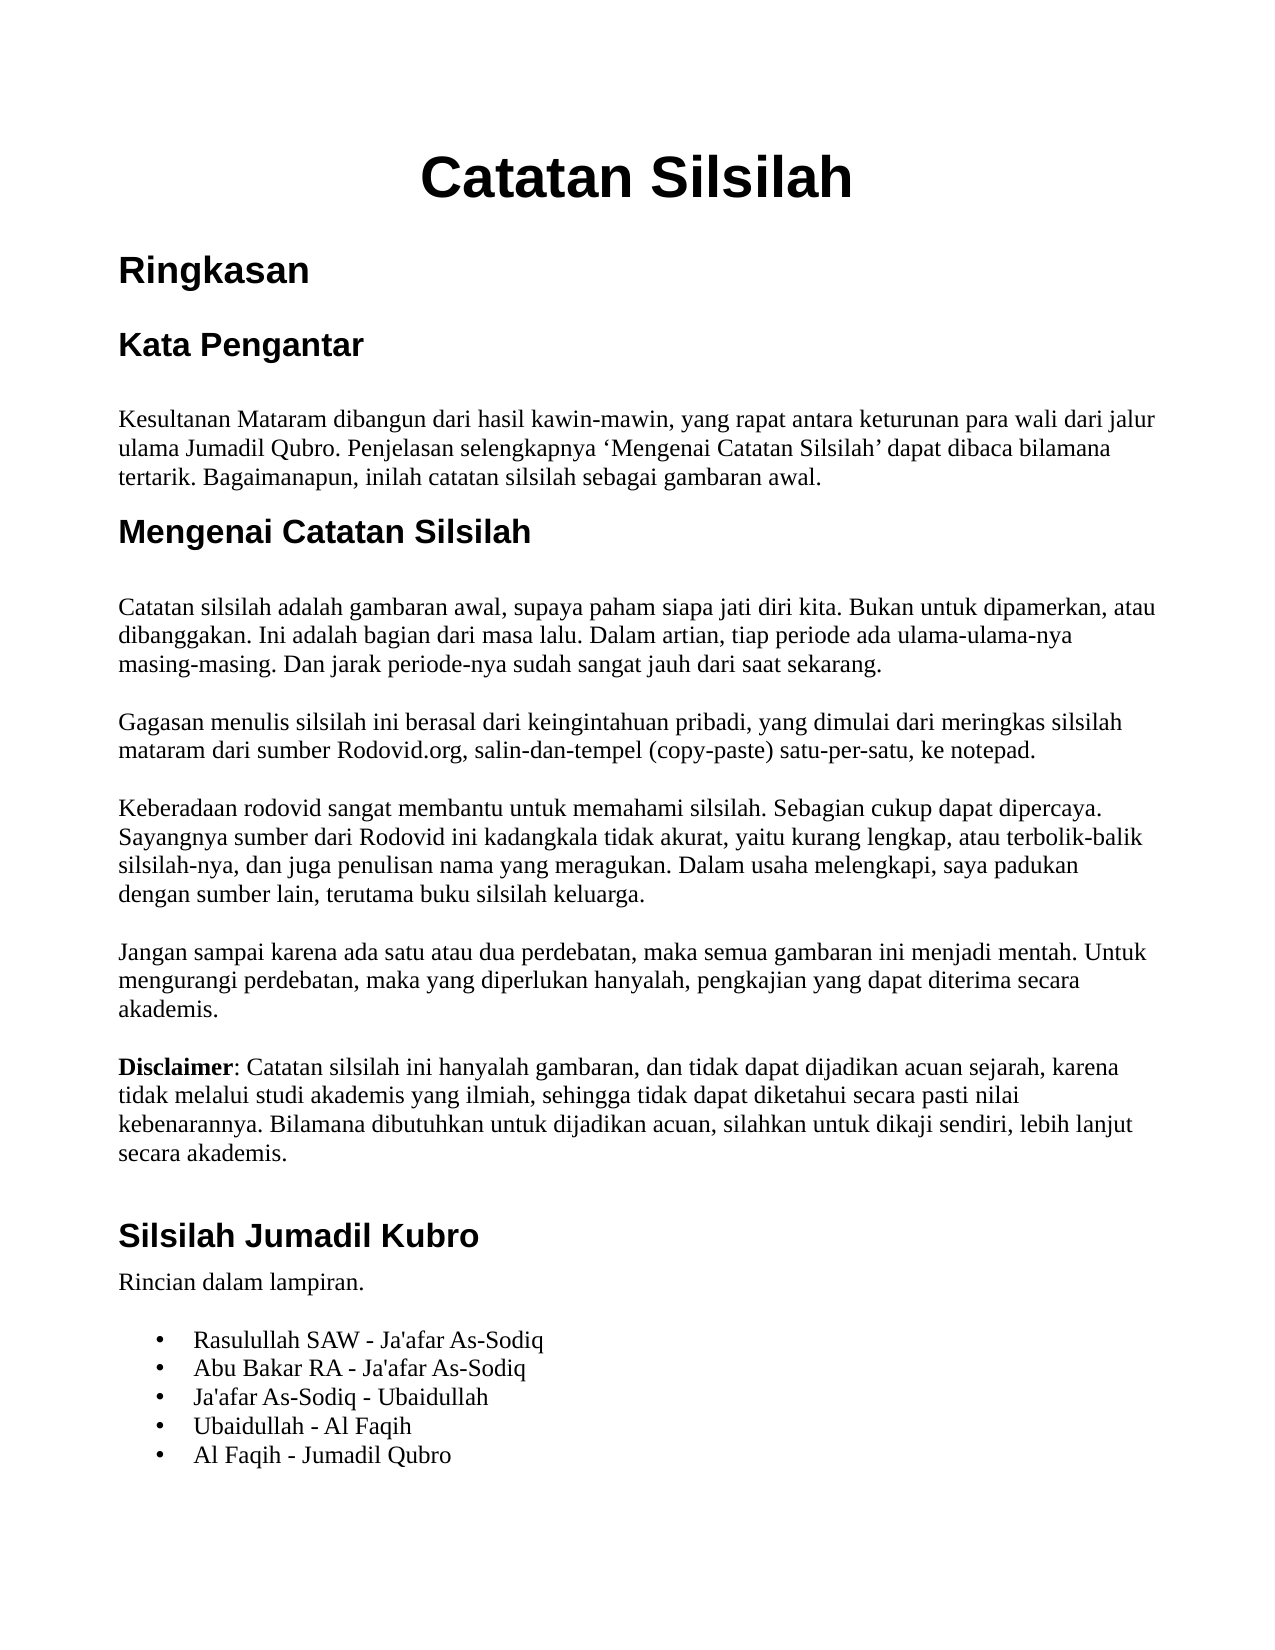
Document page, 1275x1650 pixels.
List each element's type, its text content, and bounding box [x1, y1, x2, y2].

list Al Faqih - Jumadil Qubro [156, 1440, 1157, 1468]
text Kesultanan Mataram dibangun dari hasil kawin-mawin, yang rapat antara keturunan para wali dari jalur ulama Jumadil Qubro. Penjelasan selengkapnya ‘Mengenai Catatan Silsilah’ dapat dibaca bilamana tertarik. Bagaimanapun, inilah catatan silsilah sebagai gambaran awal. [118, 404, 1157, 491]
title Catatan Silsilah [118, 143, 1157, 210]
subtitle Ringkasan [118, 248, 1157, 291]
text Gagasan menulis silsilah ini berasal dari keingintahuan pribadi, yang dimulai dari meringkas silsilah mataram dari sumber Rodovid.org, salin-dan-tempel (copy-paste) satu-per-satu, ke notepad. [118, 707, 1157, 764]
subtitle Mengenai Catatan Silsilah [118, 512, 1157, 550]
subtitle Kata Pengantar [118, 325, 1157, 363]
text Disclaimer: Catatan silsilah ini hanyalah gambaran, dan tidak dapat dijadikan acuan sejarah, karena tidak melalui studi akademis yang ilmiah, sehingga tidak dapat diketahui secara pasti nilai kebenarannya. Bilamana dibutuhkan untuk dijadikan acuan, silahkan untuk dikaji sendiri, lebih lanjut secara akademis. [118, 1052, 1157, 1167]
list Ubaidullah - Al Faqih [156, 1411, 1157, 1440]
text Jangan sampai karena ada satu atau dua perdebatan, maka semua gambaran ini menjadi mentah. Untuk mengurangi perdebatan, maka yang diperlukan hanyalah, pengkajian yang dapat diterima secara akademis. [118, 937, 1157, 1023]
list Rasulullah SAW - Ja'afar As-Sodiq [156, 1325, 1157, 1353]
text Rincian dalam lampiran. [118, 1267, 1157, 1296]
list Abu Bakar RA - Ja'afar As-Sodiq [156, 1353, 1157, 1382]
text Keberadaan rodovid sangat membantu untuk memahami silsilah. Sebagian cukup dapat dipercaya. Sayangnya sumber dari Rodovid ini kadangkala tidak akurat, yaitu kurang lengkap, atau terbolik-balik silsilah-nya, dan juga penulisan nama yang meragukan. Dalam usaha melengkapi, saya padukan dengan sumber lain, terutama buku silsilah keluarga. [118, 793, 1157, 908]
subtitle Silsilah Jumadil Kubro [118, 1216, 1157, 1255]
text Catatan silsilah adalah gambaran awal, supaya paham siapa jati diri kita. Bukan untuk dipamerkan, atau dibanggakan. Ini adalah bagian dari masa lalu. Dalam artian, tiap periode ada ulama-ulama-nya masing-masing. Dan jarak periode-nya sudah sangat jauh dari saat sekarang. [118, 592, 1157, 678]
list Ja'afar As-Sodiq - Ubaidullah [156, 1382, 1157, 1411]
